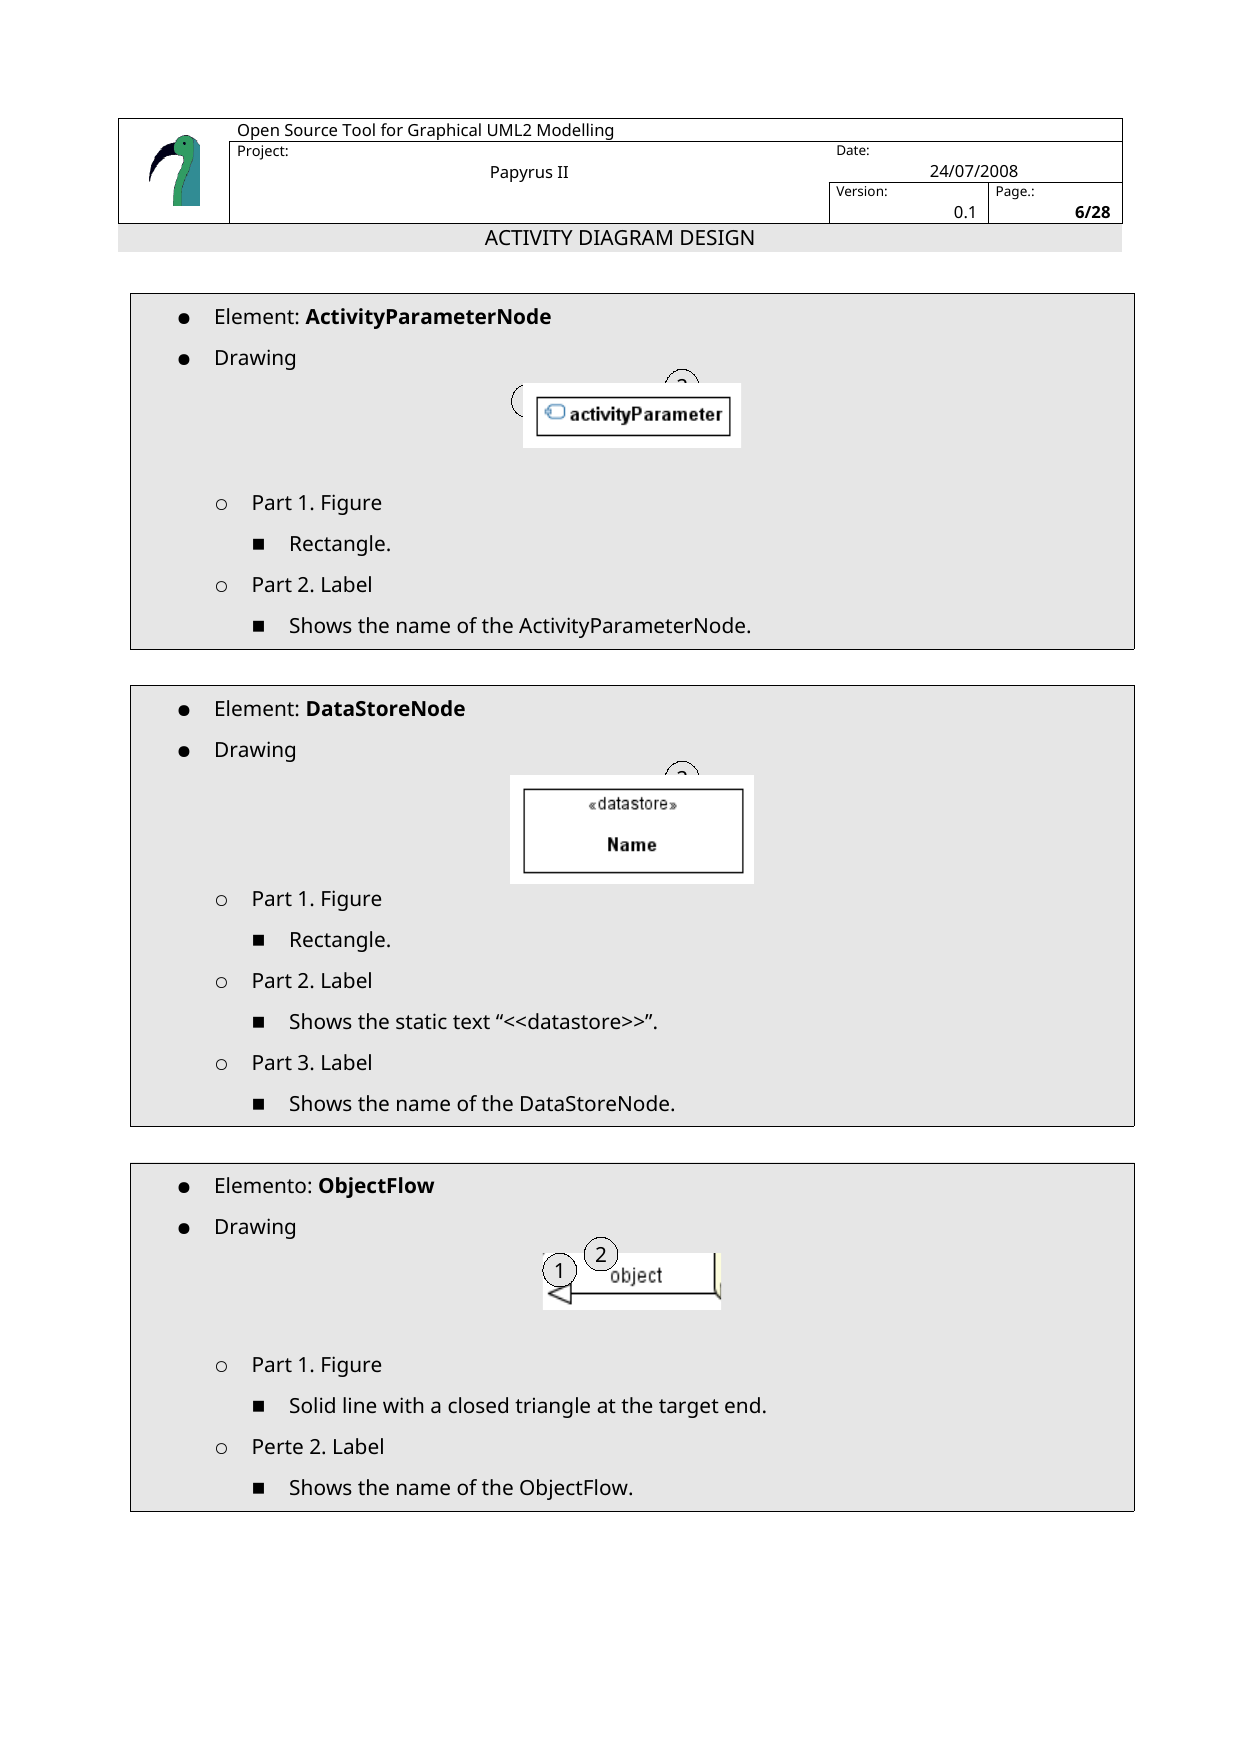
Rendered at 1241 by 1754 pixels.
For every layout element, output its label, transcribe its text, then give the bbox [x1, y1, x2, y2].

list Part 1. Figure [214, 1351, 1125, 1379]
picture [147, 133, 201, 209]
list Solid line with a closed triangle at the target end. [251, 1391, 1125, 1420]
list Shows the name of the DataStoreNode. [251, 1089, 1125, 1117]
list Element: ActivityParameterNode [176, 302, 1125, 331]
list Shows the static text “<<datastore>>”. [251, 1007, 1125, 1035]
list Rectangle. [251, 529, 1125, 558]
list Part 1. Figure [214, 488, 1125, 517]
list Part 3. Label [214, 1048, 1125, 1076]
list Elemento: ObjectFlow [176, 1171, 1125, 1200]
list Shows the name of the ActivityParameterNode. [251, 611, 1125, 640]
list Rectangle. [251, 925, 1125, 953]
list Perte 2. Label [214, 1432, 1125, 1461]
list Part 2. Label [214, 570, 1125, 599]
list Drawing [176, 735, 1125, 763]
list Drawing [176, 343, 1125, 371]
list Part 2. Label [214, 966, 1125, 994]
list Drawing [176, 1212, 1125, 1241]
list Shows the name of the ObjectFlow. [251, 1473, 1125, 1502]
list Element: DataStoreNode [176, 694, 1125, 722]
list Part 1. Figure [214, 776, 1125, 912]
